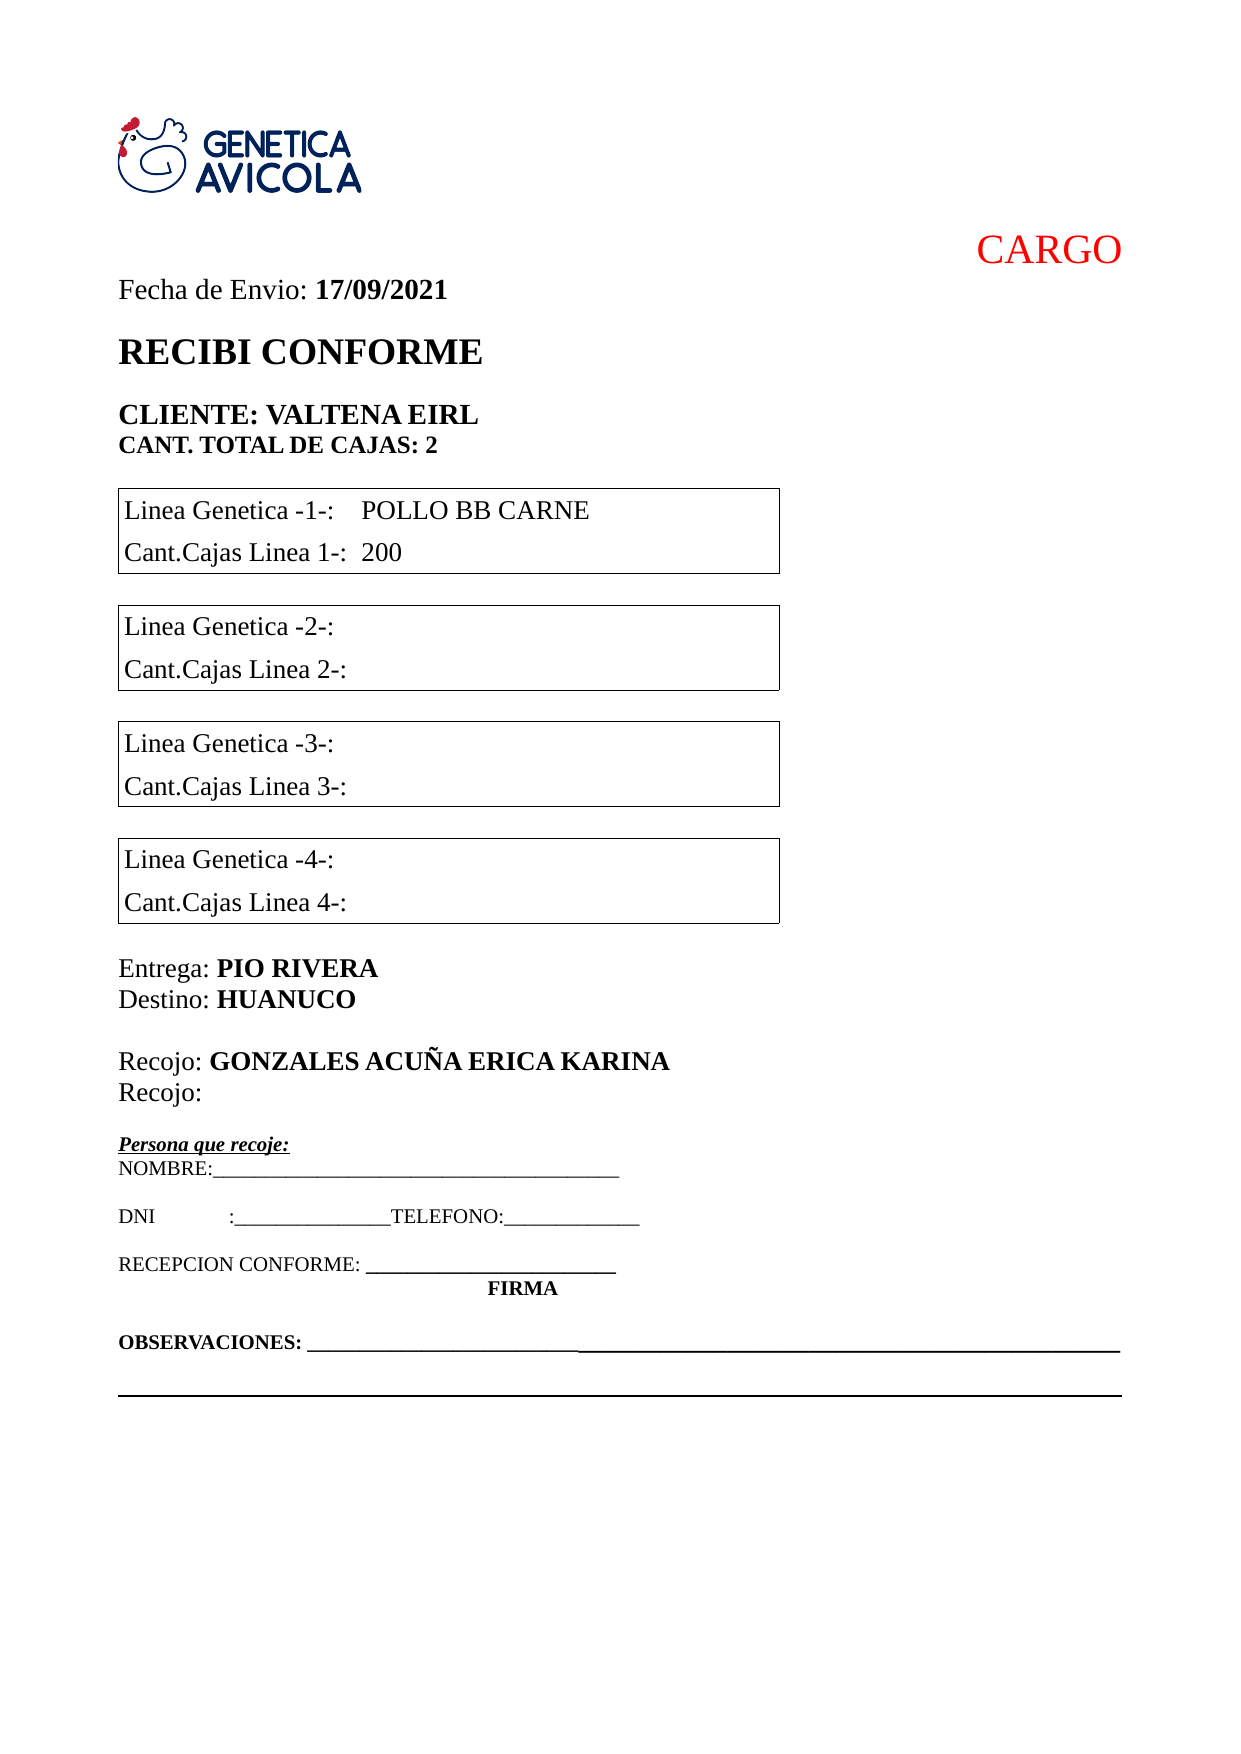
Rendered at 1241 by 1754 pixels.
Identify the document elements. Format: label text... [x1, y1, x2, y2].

table_cell [356, 606, 779, 647]
text FIRMA [118, 1276, 1122, 1300]
table_cell 200 [356, 531, 779, 573]
table_cell [356, 839, 779, 880]
table_cell [356, 574, 779, 604]
text Fecha de Envio: 17/09/2021 [118, 272, 1122, 306]
text OBSERVACIONES: __________________________________________________________________ [118, 1324, 1122, 1355]
table_cell [118, 807, 356, 838]
table_cell Cant.Cajas Linea 3-: [119, 764, 356, 806]
table_cell [356, 722, 779, 764]
text Recojo: [118, 1076, 1122, 1108]
text Entrega: PIO RIVERA [118, 952, 1122, 983]
table_cell Linea Genetica -4-: [119, 839, 356, 880]
table_cell [118, 691, 356, 721]
text CANT. TOTAL DE CAJAS: 2 [118, 431, 1122, 459]
table_cell [118, 574, 356, 604]
text Destino: HUANUCO [118, 983, 1122, 1014]
text DNI :_______________TELEFONO:_____________ [118, 1204, 1122, 1228]
table_cell [356, 880, 779, 923]
table_cell [356, 647, 779, 690]
text NOMBRE:_______________________________________ [118, 1156, 1122, 1180]
table_header POLLO BB CARNE [356, 489, 779, 531]
text RECEPCION CONFORME: ________________________ [118, 1252, 1122, 1276]
text Recojo: GONZALES ACUÑA ERICA KARINA [118, 1045, 1122, 1076]
table_cell Linea Genetica -3-: [119, 722, 356, 764]
table_cell Cant.Cajas Linea 2-: [119, 647, 356, 690]
text RECIBI CONFORME [118, 330, 1122, 373]
text CARGO [118, 224, 1122, 272]
text CLIENTE: VALTENA EIRL [118, 397, 1122, 431]
table_cell Cant.Cajas Linea 4-: [119, 880, 356, 923]
table_cell [356, 807, 779, 838]
table_cell [356, 764, 779, 806]
text Persona que recoje: [118, 1132, 1122, 1156]
table_cell Cant.Cajas Linea 1-: [119, 531, 356, 573]
table_cell Linea Genetica -2-: [119, 606, 356, 647]
table_cell [356, 691, 779, 721]
table_header Linea Genetica -1-: [119, 489, 356, 531]
picture [117, 117, 362, 193]
